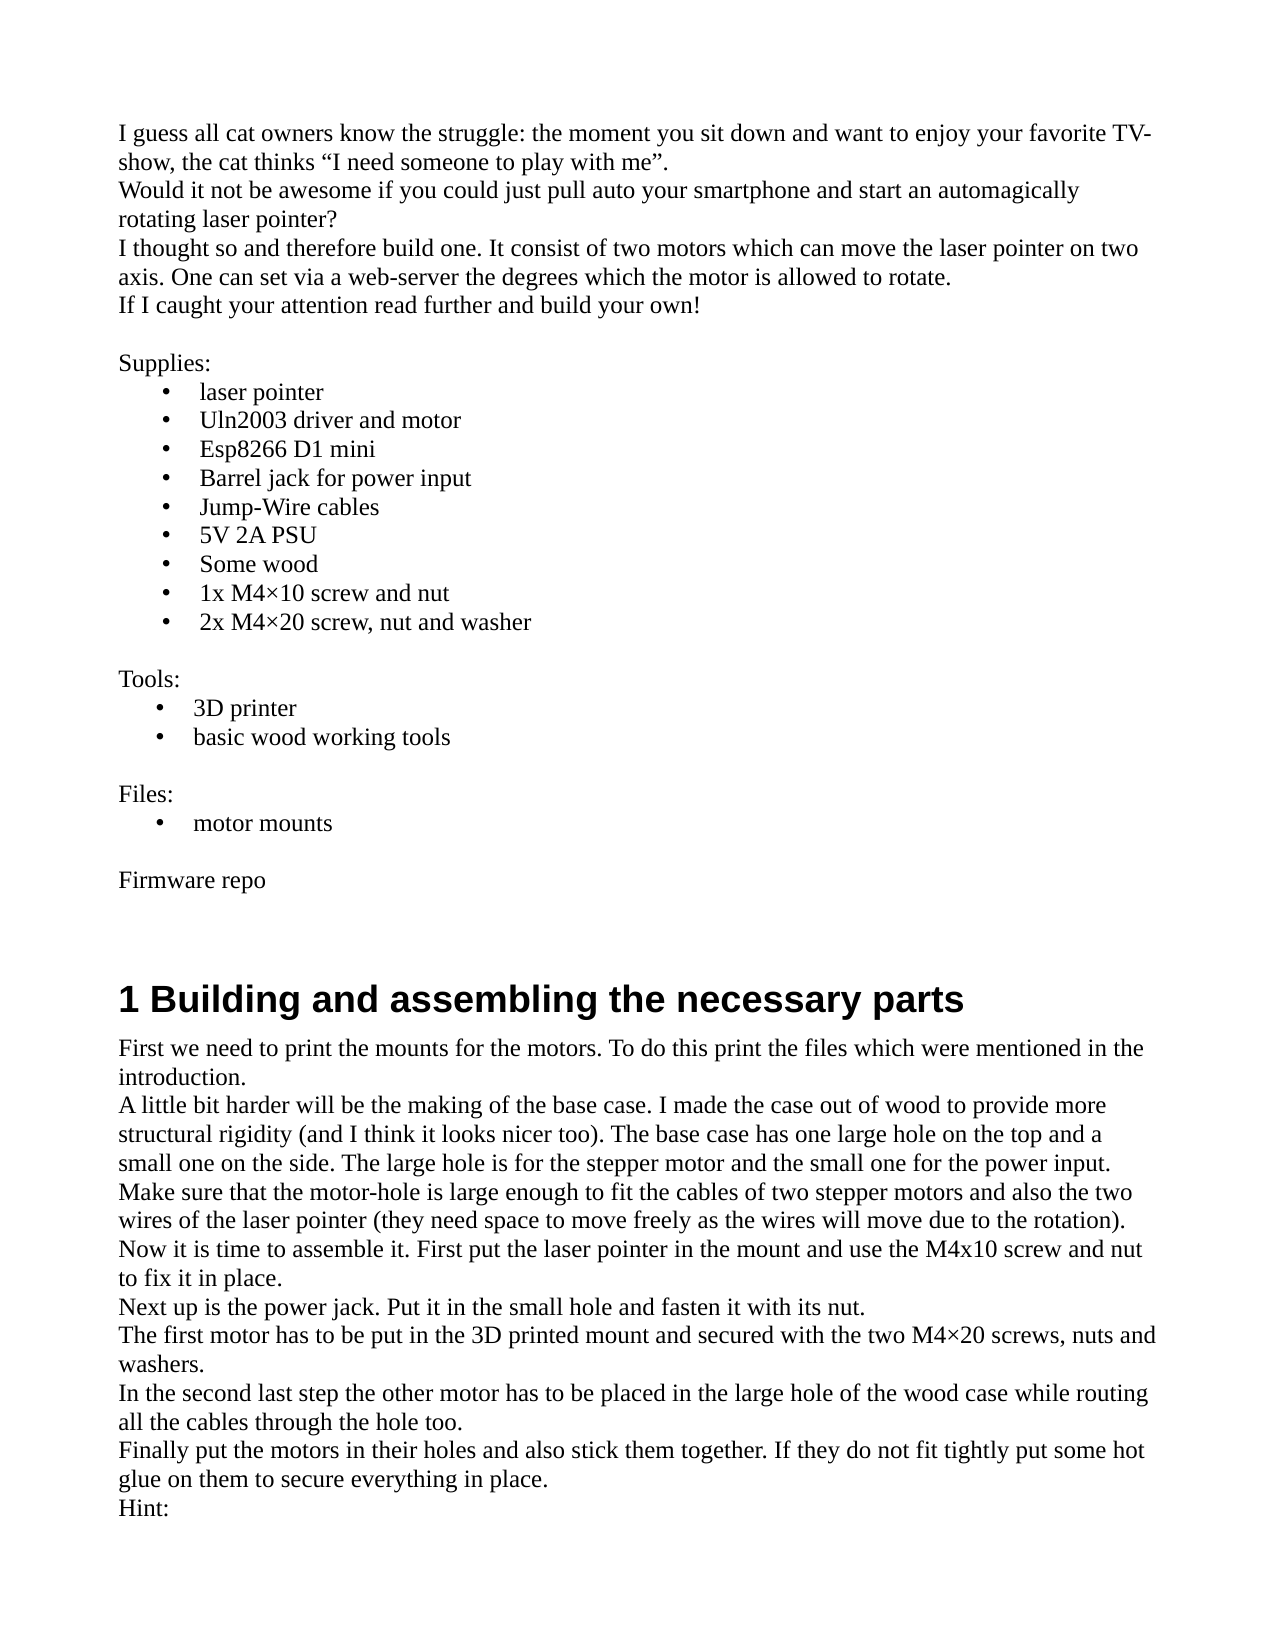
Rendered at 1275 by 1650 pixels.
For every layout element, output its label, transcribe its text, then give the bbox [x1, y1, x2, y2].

list basic wood working tools [156, 722, 1157, 751]
list Barrel jack for power input [162, 463, 1157, 492]
text Supplies: [118, 348, 1157, 377]
list 3D printer [156, 693, 1157, 722]
list Some wood [162, 549, 1157, 578]
text Firmware repo [118, 866, 1157, 894]
list Jump-Wire cables [162, 492, 1157, 521]
text Now it is time to assemble it. First put the laser pointer in the mount and use the M4x10 screw and nut to fix it in place. Next up is the power jack. Put it in the small hole and fasten it with its nut. The first motor has to be put in the 3D printed mount and secured with the two M4×20 screws, nuts and washers. [118, 1234, 1157, 1378]
list 2x M4×20 screw, nut and washer [162, 607, 1157, 636]
list 5V 2A PSU [162, 521, 1157, 549]
text Files: [118, 779, 1157, 808]
list laser pointer [162, 377, 1157, 406]
text ​I guess all cat owners know the struggle: the moment you sit down and want to enjoy your favorite TV-show, the cat thinks “I need someone to play with me”. Would it not be awesome if you could just pull auto your smartphone and start an automagically rotating laser pointer? I thought so and therefore build one. It consist of two motors which can move the laser pointer on two axis. One can set via a web-server the degrees which the motor is allowed to rotate. If I caught your attention read further and build your own! [118, 118, 1157, 319]
subtitle 1 Building and assembling the necessary parts [118, 977, 1157, 1021]
text Hint: [118, 1493, 1157, 1522]
list Esp8266 D1 mini [162, 434, 1157, 463]
list motor mounts [156, 808, 1157, 837]
text First we need to print the mounts for the motors. To do this print the files which were mentioned in the introduction. A little bit harder will be the making of the base case. I made the case out of wood to provide more structural rigidity (and I think it looks nicer too). The base case has one large hole on the top and a small one on the side. The large hole is for the stepper motor and the small one for the power input. Make sure that the motor-hole is large enough to fit the cables of two stepper motors and also the two wires of the laser pointer (they need space to move freely as the wires will move due to the rotation). [118, 1033, 1157, 1234]
text In the second last step the other motor has to be placed in the large hole of the wood case while routing all the cables through the hole too. [118, 1378, 1157, 1436]
text Tools: [118, 664, 1157, 693]
list 1x M4×10 screw and nut [162, 578, 1157, 607]
text Finally put the motors in their holes and also stick them together. If they do not fit tightly put some hot glue on them to secure everything in place. [118, 1436, 1157, 1493]
list Uln2003 driver and motor [162, 406, 1157, 434]
